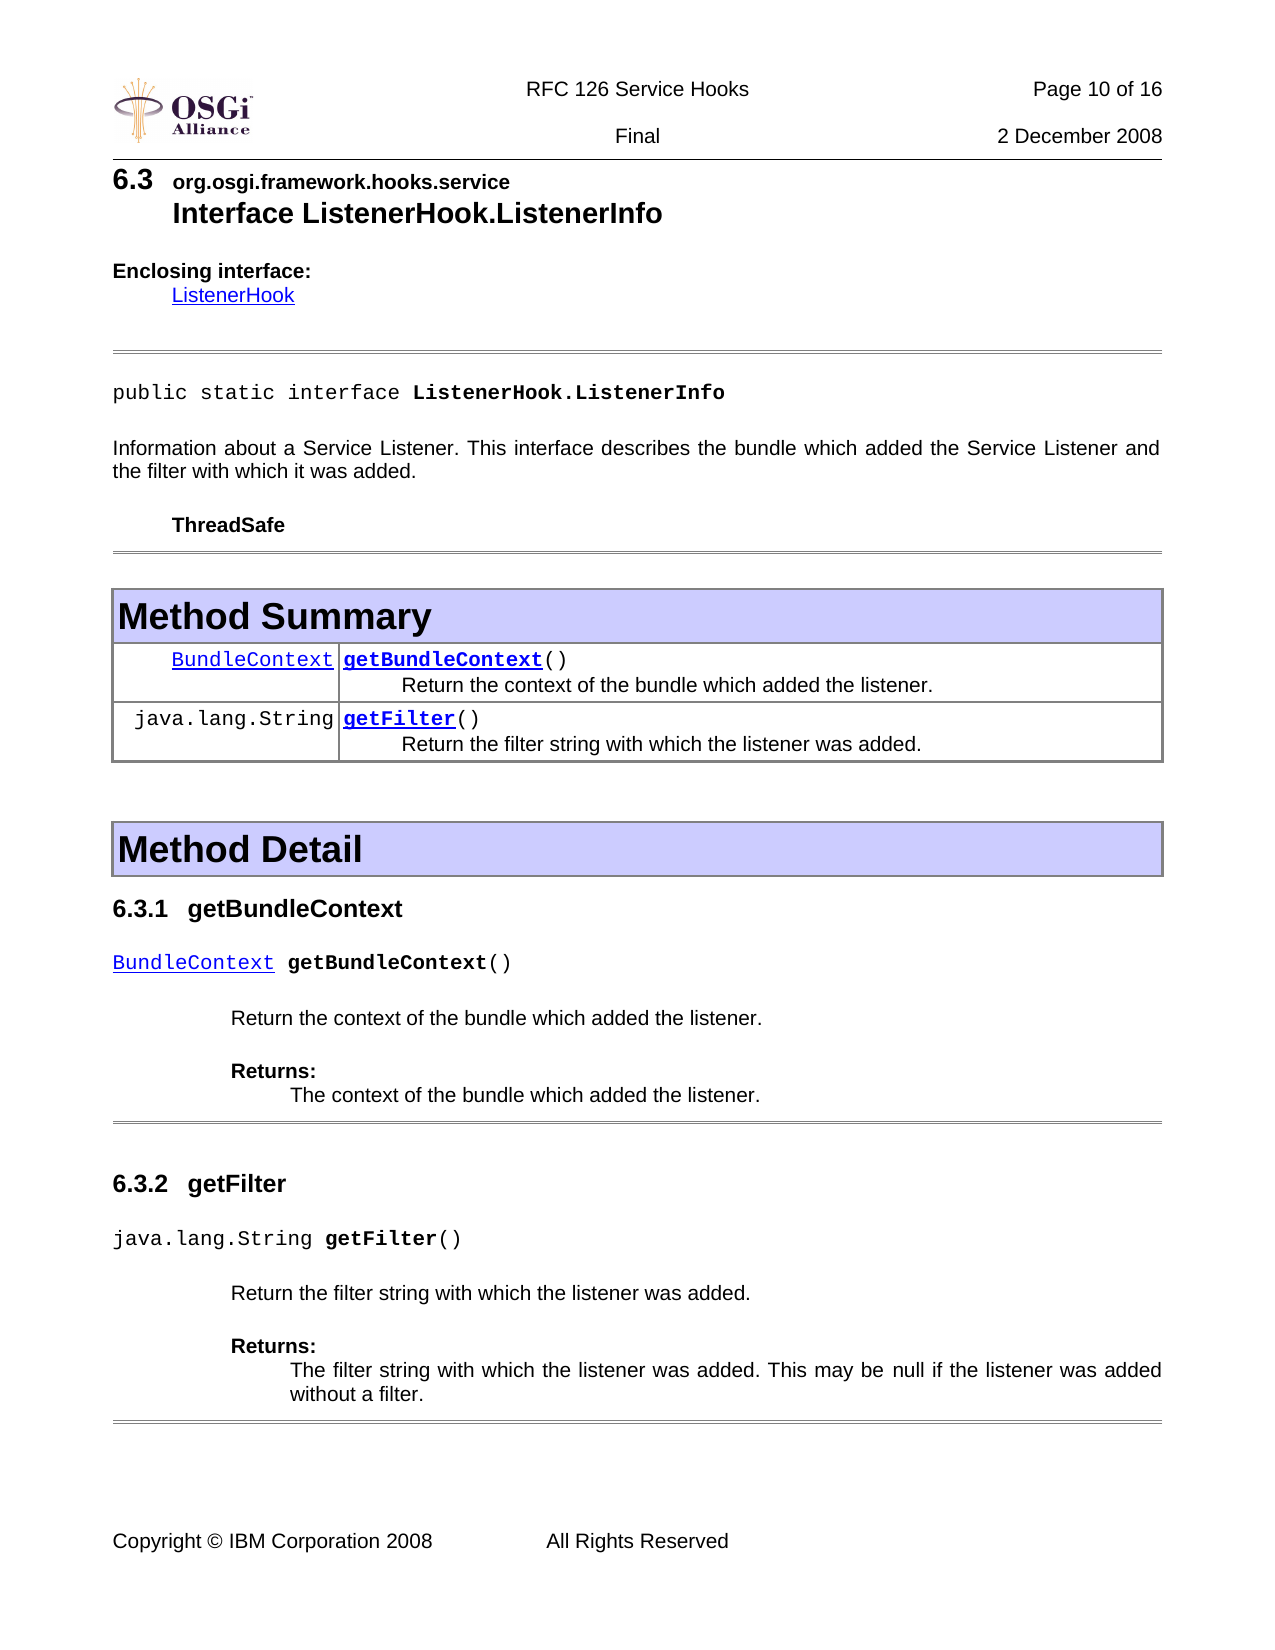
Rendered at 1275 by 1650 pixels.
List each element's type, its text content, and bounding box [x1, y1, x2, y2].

list ListenerHook [172, 283, 1162, 307]
list The filter string with which the listener was added. This may be null if the listener was added without a filter. [290, 1358, 1162, 1406]
list Return the filter string with which the listener was added. [231, 1281, 1162, 1305]
subtitle Information about a Service Listener. This interface describes the bundle which added the Service Listener and the filter with which it was added. [112, 435, 1162, 483]
table_cell BundleContext [114, 644, 338, 701]
list The context of the bundle which added the listener. [290, 1083, 1162, 1107]
table_cell getBundleContext() Return the context of the bundle which added the listener. [340, 644, 1161, 701]
subtitle Returns: [231, 1059, 1162, 1083]
list Return the context of the bundle which added the listener. [231, 1005, 1162, 1029]
subtitle Enclosing interface: [112, 259, 1162, 283]
table_cell java.lang.String [114, 703, 338, 760]
subtitle org.osgi.framework.hooks.service Interface ListenerHook.ListenerInfo [112, 160, 1162, 229]
table_header Method Detail [114, 823, 1161, 875]
subtitle Returns: [231, 1334, 1162, 1358]
picture [114, 78, 254, 143]
table_header Method Summary [114, 590, 1161, 642]
table_cell getFilter() Return the filter string with which the listener was added. [340, 703, 1161, 760]
subtitle getFilter [112, 1169, 1162, 1198]
subtitle ThreadSafe [172, 513, 1162, 537]
subtitle getBundleContext [112, 894, 1162, 923]
text BundleContext getBundleContext() [112, 952, 1162, 976]
text public static interface ListenerHook.ListenerInfo [112, 382, 1162, 406]
text java.lang.String getFilter() [112, 1228, 1162, 1251]
